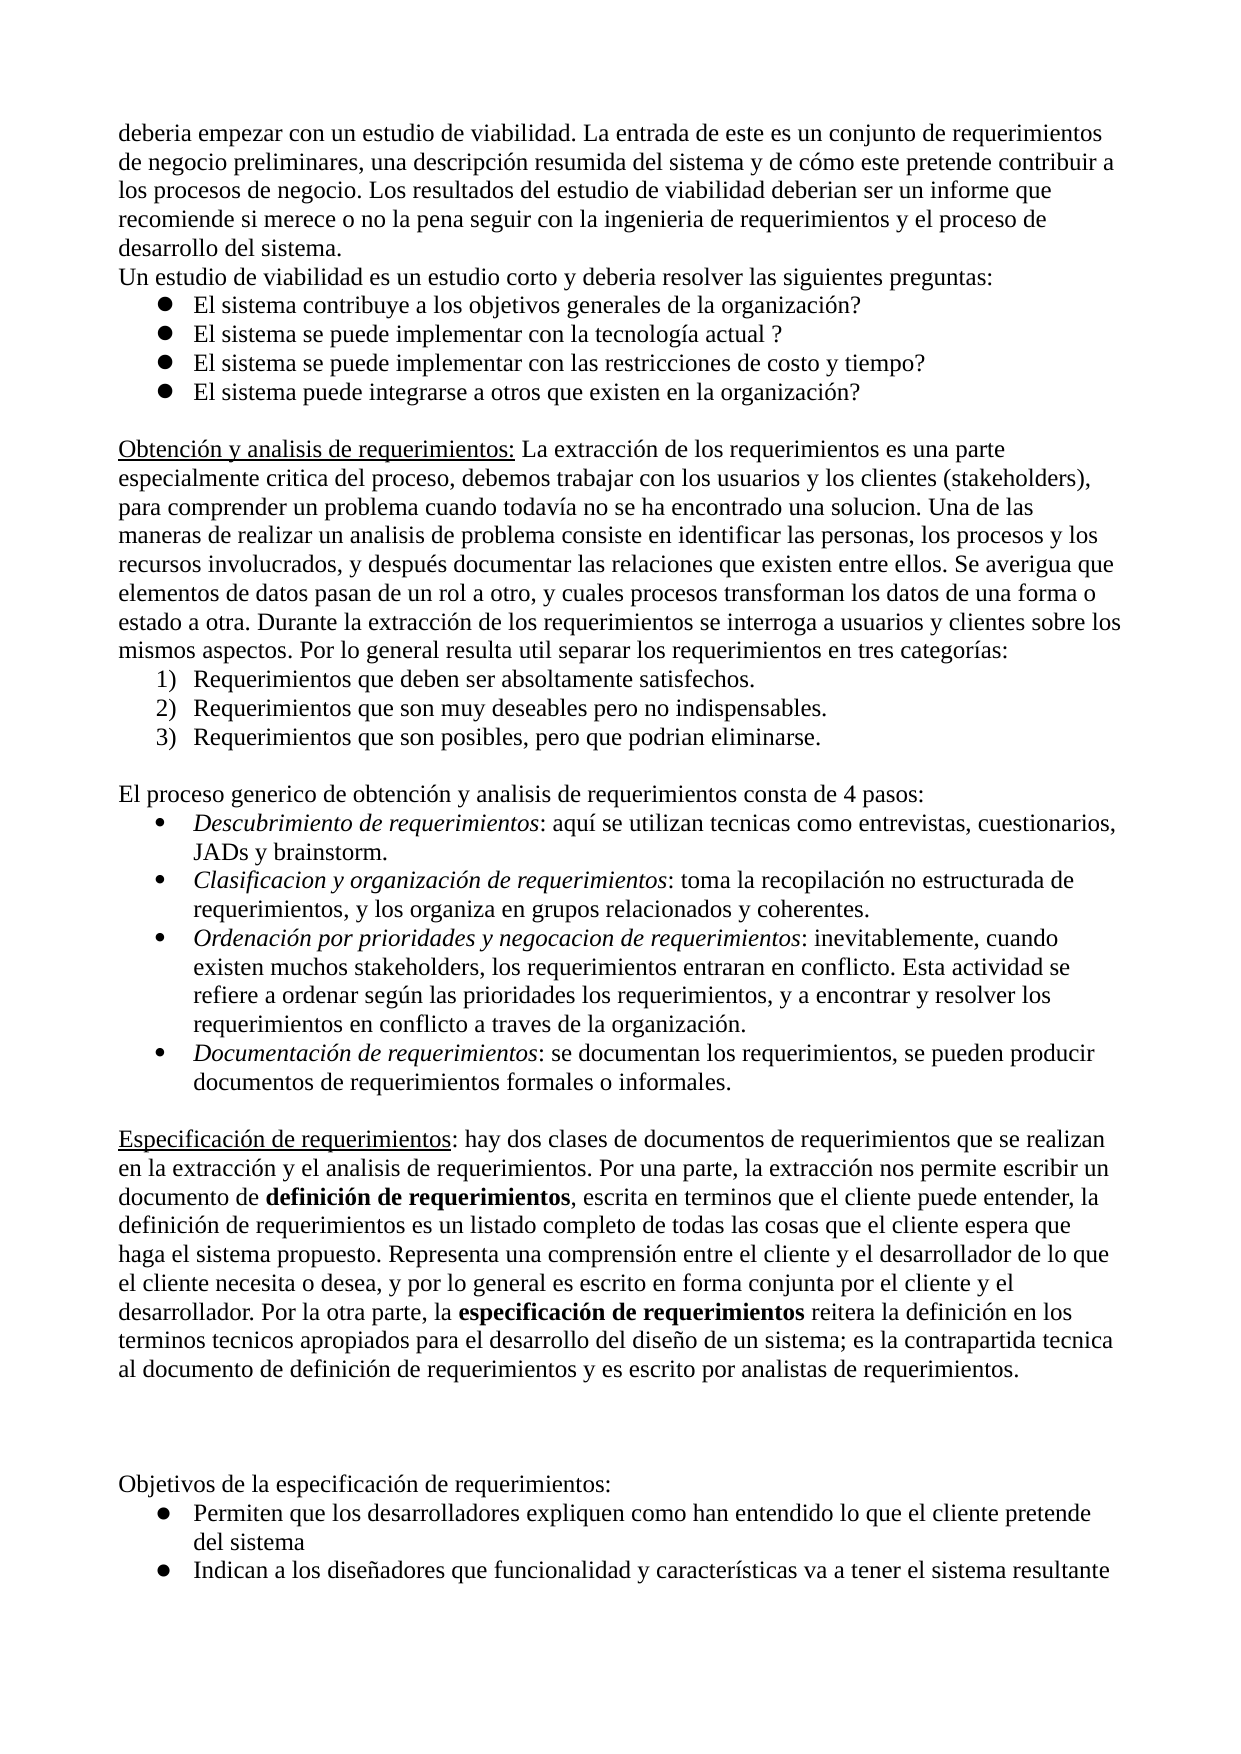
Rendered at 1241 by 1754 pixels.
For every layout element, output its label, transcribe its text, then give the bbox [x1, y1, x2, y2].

list Requerimientos que deben ser absoltamente satisfechos. [156, 664, 1122, 693]
list El sistema contribuye a los objetivos generales de la organización? [156, 291, 1122, 319]
list Documentación de requerimientos: se documentan los requerimientos, se pueden producir documentos de requerimientos formales o informales. [156, 1038, 1122, 1096]
list El sistema puede integrarse a otros que existen en la organización? [156, 377, 1122, 406]
text El proceso generico de obtención y analisis de requerimientos consta de 4 pasos: [118, 779, 1122, 808]
list Requerimientos que son posibles, pero que podrian eliminarse. [156, 722, 1122, 751]
list Requerimientos que son muy deseables pero no indispensables. [156, 693, 1122, 722]
text Obtención y analisis de requerimientos: La extracción de los requerimientos es una parte especialmente critica del proceso, debemos trabajar con los usuarios y los clientes (stakeholders), para comprender un problema cuando todavía no se ha encontrado una solucion. Una de las maneras de realizar un analisis de problema consiste en identificar las personas, los procesos y los recursos involucrados, y después documentar las relaciones que existen entre ellos. Se averigua que elementos de datos pasan de un rol a otro, y cuales procesos transforman los datos de una forma o estado a otra. Durante la extracción de los requerimientos se interroga a usuarios y clientes sobre los mismos aspectos. Por lo general resulta util separar los requerimientos en tres categorías: [118, 434, 1122, 664]
list Descubrimiento de requerimientos: aquí se utilizan tecnicas como entrevistas, cuestionarios, JADs y brainstorm. [156, 808, 1122, 866]
list Clasificacion y organización de requerimientos: toma la recopilación no estructurada de requerimientos, y los organiza en grupos relacionados y coherentes. [156, 866, 1122, 923]
list El sistema se puede implementar con la tecnología actual ? [156, 319, 1122, 348]
text Objetivos de la especificación de requerimientos: [118, 1469, 1122, 1498]
list Indican a los diseñadores que funcionalidad y características va a tener el sistema resultante [156, 1556, 1122, 1584]
text deberia empezar con un estudio de viabilidad. La entrada de este es un conjunto de requerimientos de negocio preliminares, una descripción resumida del sistema y de cómo este pretende contribuir a los procesos de negocio. Los resultados del estudio de viabilidad deberian ser un informe que recomiende si merece o no la pena seguir con la ingenieria de requerimientos y el proceso de desarrollo del sistema. [118, 118, 1122, 262]
list Ordenación por prioridades y negocacion de requerimientos: inevitablemente, cuando existen muchos stakeholders, los requerimientos entraran en conflicto. Esta actividad se refiere a ordenar según las prioridades los requerimientos, y a encontrar y resolver los requerimientos en conflicto a traves de la organización. [156, 923, 1122, 1038]
text Especificación de requerimientos: hay dos clases de documentos de requerimientos que se realizan en la extracción y el analisis de requerimientos. Por una parte, la extracción nos permite escribir un documento de definición de requerimientos, escrita en terminos que el cliente puede entender, la definición de requerimientos es un listado completo de todas las cosas que el cliente espera que haga el sistema propuesto. Representa una comprensión entre el cliente y el desarrollador de lo que el cliente necesita o desea, y por lo general es escrito en forma conjunta por el cliente y el desarrollador. Por la otra parte, la especificación de requerimientos reitera la definición en los terminos tecnicos apropiados para el desarrollo del diseño de un sistema; es la contrapartida tecnica al documento de definición de requerimientos y es escrito por analistas de requerimientos. [118, 1124, 1122, 1383]
list El sistema se puede implementar con las restricciones de costo y tiempo? [156, 348, 1122, 377]
list Permiten que los desarrolladores expliquen como han entendido lo que el cliente pretende del sistema [156, 1498, 1122, 1556]
text Un estudio de viabilidad es un estudio corto y deberia resolver las siguientes preguntas: [118, 262, 1122, 291]
